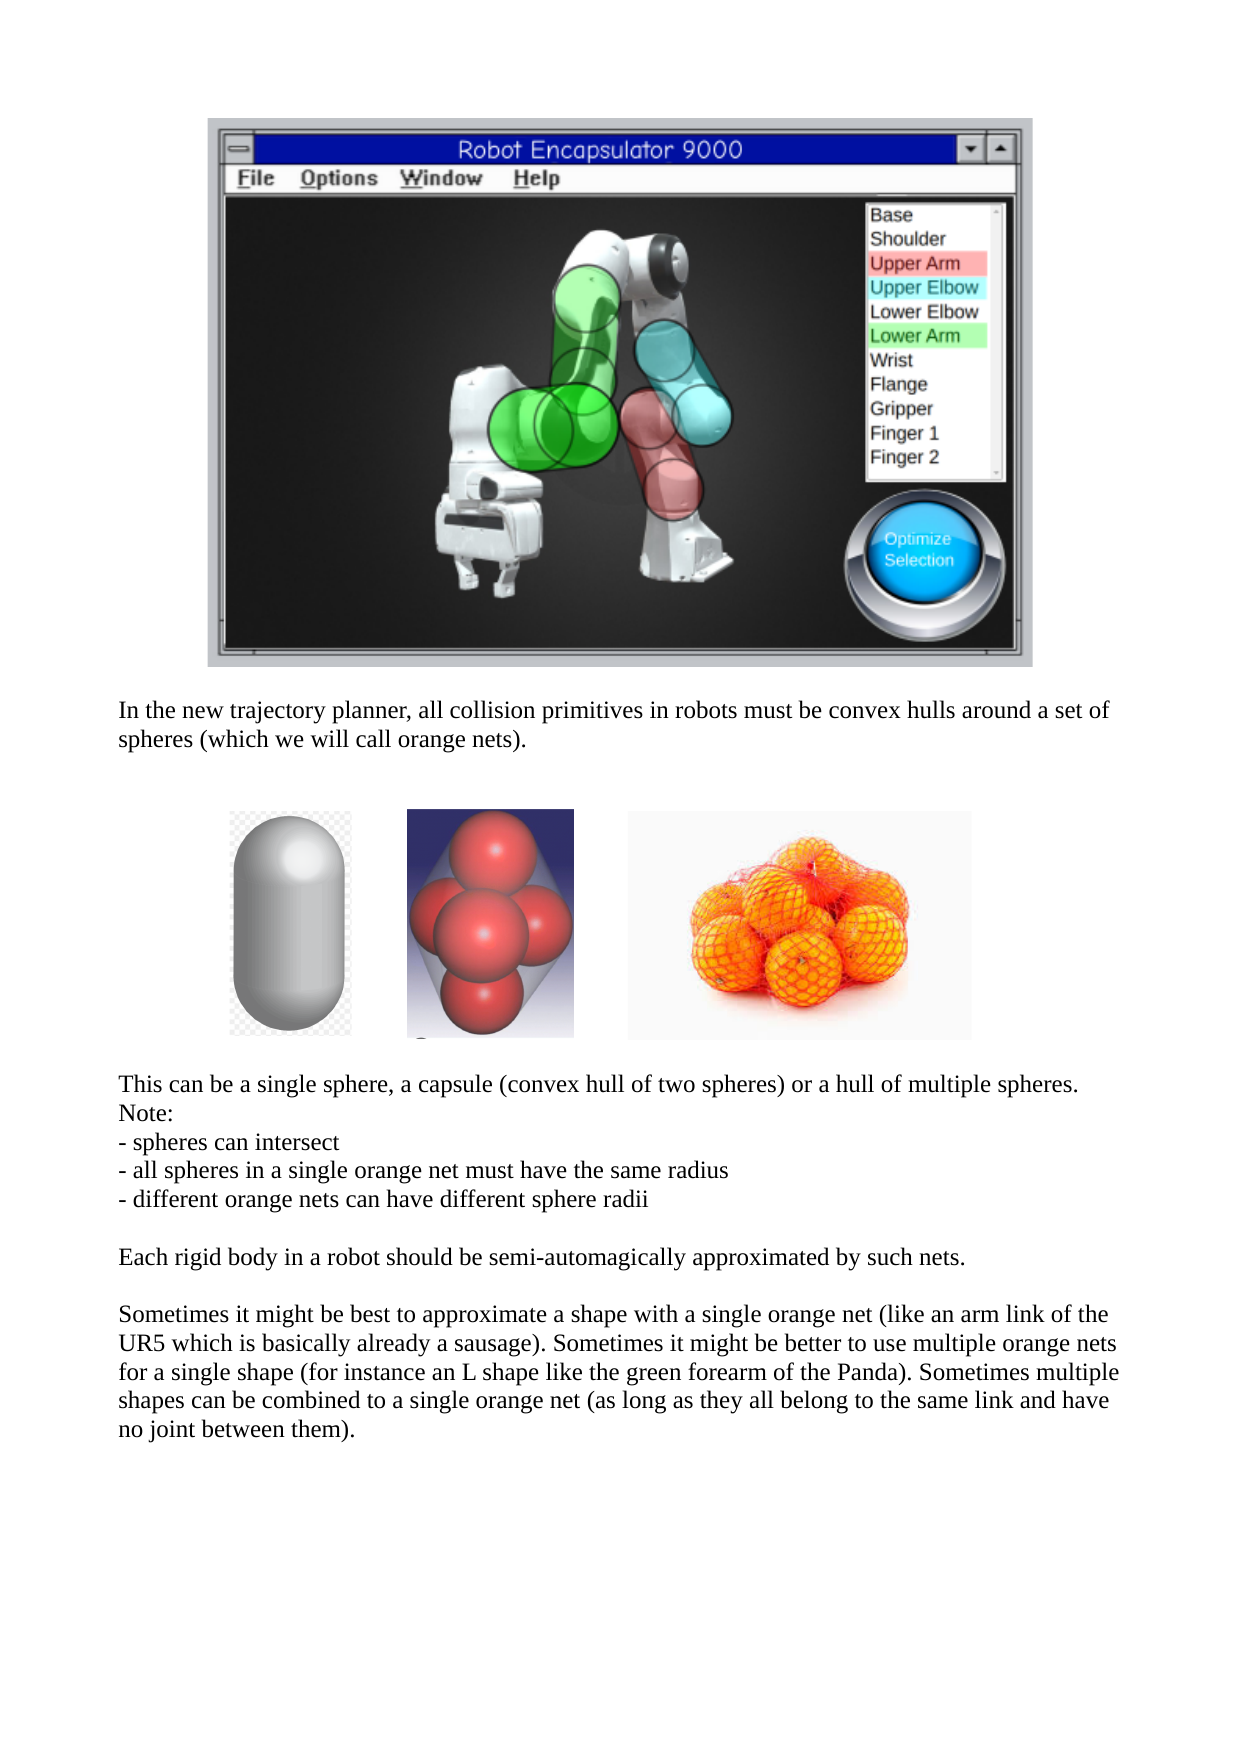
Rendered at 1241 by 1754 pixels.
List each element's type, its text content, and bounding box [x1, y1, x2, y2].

text Note: [118, 1098, 1122, 1127]
text This can be a single sphere, a capsule (convex hull of two spheres) or a hull of multiple spheres. [118, 1069, 1122, 1098]
text In the new trajectory planner, all collision primitives in robots must be convex hulls around a set of spheres (which we will call orange nets). [118, 695, 1122, 753]
picture [207, 118, 1033, 667]
text - different orange nets can have different sphere radii [118, 1184, 1122, 1213]
text - spheres can intersect [118, 1127, 1122, 1155]
text - all spheres in a single orange net must have the same radius [118, 1155, 1122, 1184]
picture [407, 809, 574, 1039]
picture [627, 811, 972, 1040]
text Each rigid body in a robot should be semi-automagically approximated by such nets. [118, 1242, 1122, 1270]
text Sometimes it might be best to approximate a shape with a single orange net (like an arm link of the UR5 which is basically already a sausage). Sometimes it might be better to use multiple orange nets for a single shape (for instance an L shape like the green forearm of the Panda). Sometimes multiple shapes can be combined to a single orange net (as long as they all belong to the same link and have no joint between them). [118, 1299, 1122, 1443]
picture [229, 811, 352, 1036]
